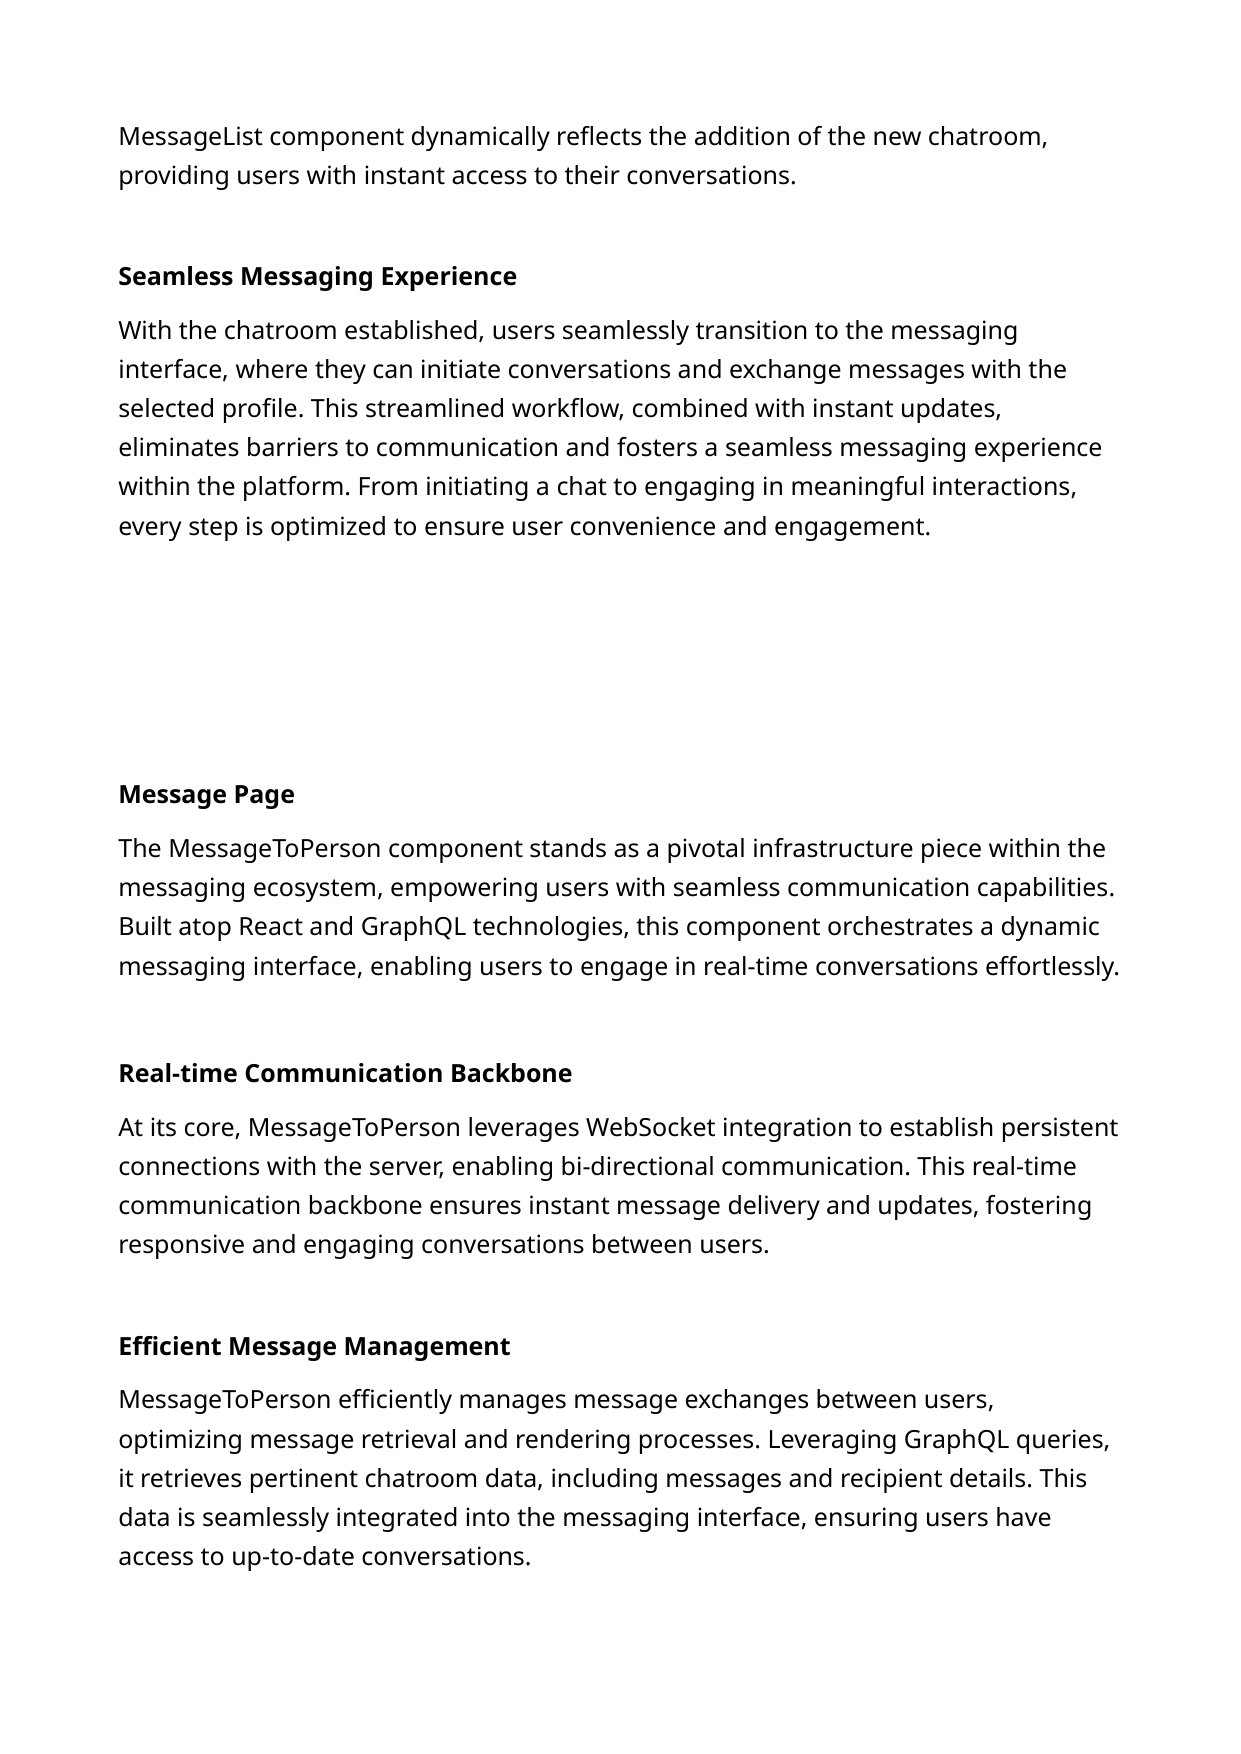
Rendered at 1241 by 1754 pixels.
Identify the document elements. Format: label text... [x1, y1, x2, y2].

text MessageToPerson efficiently manages message exchanges between users, optimizing message retrieval and rendering processes. Leveraging GraphQL queries, it retrieves pertinent chatroom data, including messages and recipient details. This data is seamlessly integrated into the messaging interface, ensuring users have access to up-to-date conversations. [118, 1382, 1122, 1573]
text MessageList component dynamically reflects the addition of the new chatroom, providing users with instant access to their conversations. [118, 118, 1122, 191]
text Real-time Communication Backbone [118, 1056, 1122, 1090]
text The MessageToPerson component stands as a pivotal infrastructure piece within the messaging ecosystem, empowering users with seamless communication capabilities. Built atop React and GraphQL technologies, this component orchestrates a dynamic messaging interface, enabling users to engage in real-time conversations effortlessly. [118, 831, 1122, 982]
text At its core, MessageToPerson leverages WebSocket integration to establish persistent connections with the server, enabling bi-directional communication. This real-time communication backbone ensures instant message delivery and updates, fostering responsive and engaging conversations between users. [118, 1109, 1122, 1261]
text Efficient Message Management [118, 1328, 1122, 1362]
text Message Page [118, 777, 1122, 811]
text Seamless Messaging Experience [118, 259, 1122, 293]
text With the chatroom established, users seamlessly transition to the messaging interface, where they can initiate conversations and exchange messages with the selected profile. This streamlined workflow, combined with instant updates, eliminates barriers to communication and fosters a seamless messaging experience within the platform. From initiating a chat to engaging in meaningful interactions, every step is optimized to ensure user convenience and engagement. [118, 312, 1122, 542]
